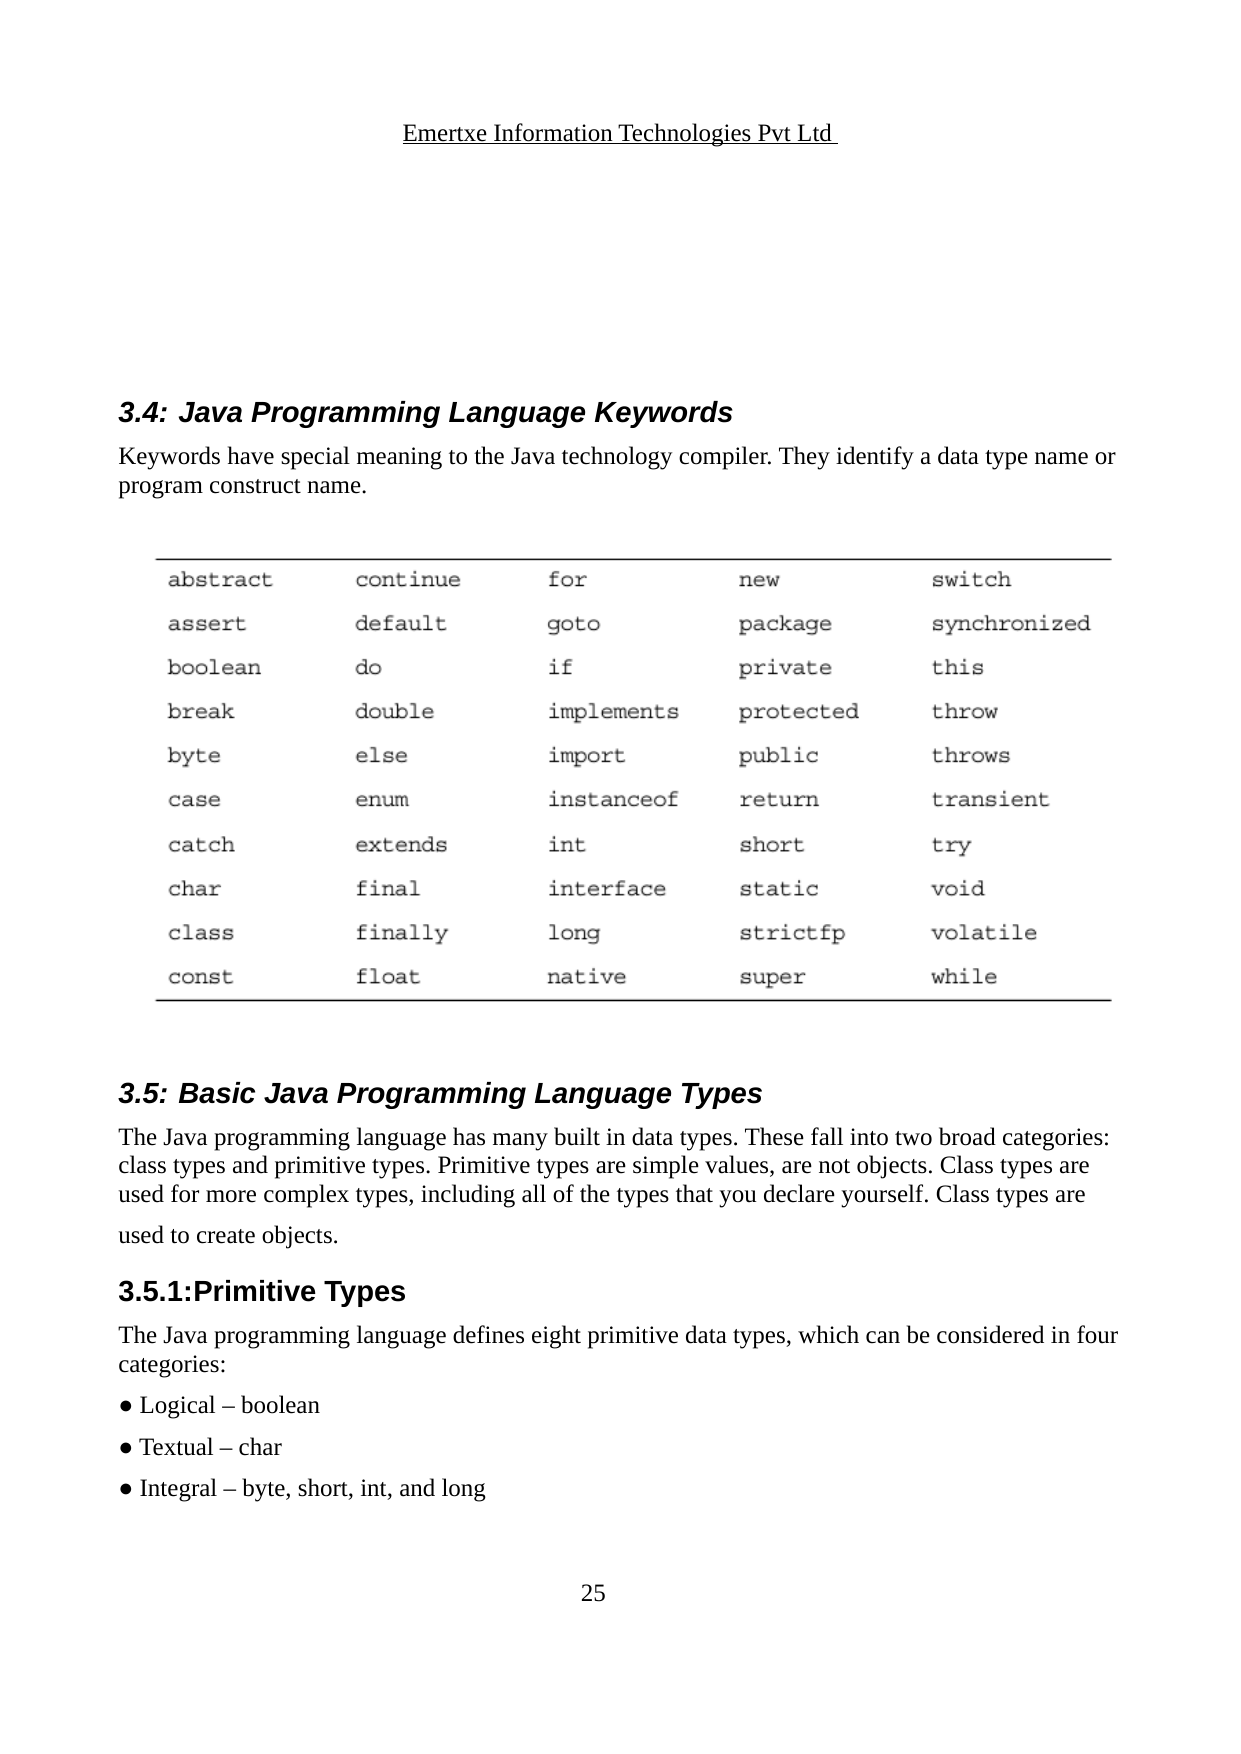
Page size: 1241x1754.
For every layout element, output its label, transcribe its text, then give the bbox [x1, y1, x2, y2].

text ● Integral – byte, short, int, and long [118, 1473, 1122, 1502]
text ● Logical – boolean [118, 1390, 1122, 1419]
text The Java programming language has many built in data types. These fall into two broad categories: class types and primitive types. Primitive types are simple values, are not objects. Class types are used for more complex types, including all of the types that you declare yourself. Class types are [118, 1122, 1122, 1208]
picture [118, 552, 1123, 1022]
text ● Textual – char [118, 1432, 1122, 1460]
subtitle Java Programming Language Keywords [118, 395, 1122, 429]
subtitle Basic Java Programming Language Types [118, 1076, 1122, 1109]
text Keywords have special meaning to the Java technology compiler. They identify a data type name or program construct name. [118, 441, 1122, 499]
text The Java programming language defines eight primitive data types, which can be considered in four categories: [118, 1320, 1122, 1378]
subtitle Primitive Types [118, 1274, 1122, 1308]
text used to create objects. [118, 1221, 1122, 1249]
